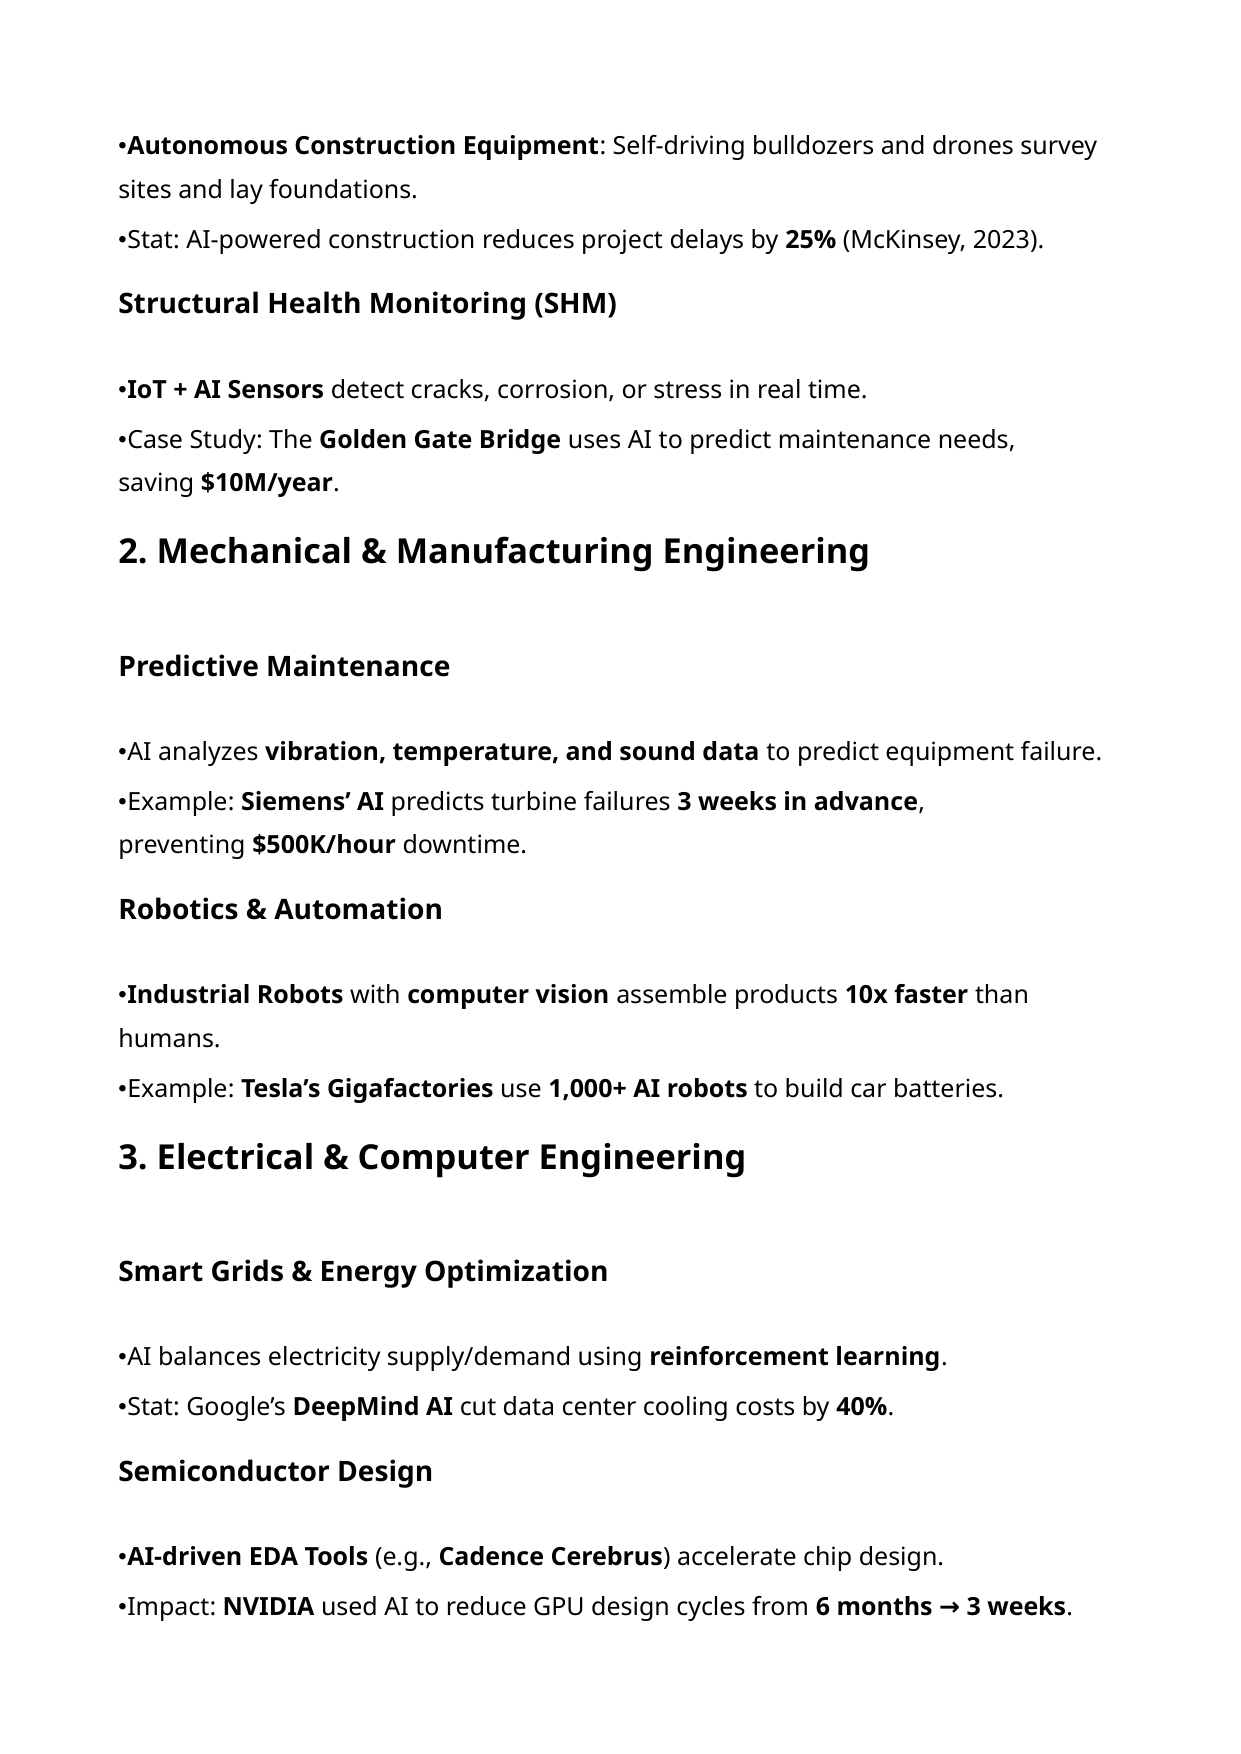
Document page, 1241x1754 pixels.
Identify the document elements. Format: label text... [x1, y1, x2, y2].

list Stat: Google’s DeepMind AI cut data center cooling costs by 40%. [118, 1379, 1122, 1423]
list Example: Siemens’ AI predicts turbine failures 3 weeks in advance, preventing $500K/hour downtime. [118, 774, 1122, 861]
list Example: Tesla’s Gigafactories use 1,000+ AI robots to build car batteries. [118, 1061, 1122, 1105]
list Case Study: The Golden Gate Bridge uses AI to predict maintenance needs, saving $10M/year. [118, 412, 1122, 499]
list Industrial Robots with computer vision assemble products 10x faster than humans. [118, 967, 1122, 1055]
list Impact: NVIDIA used AI to reduce GPU design cycles from 6 months → 3 weeks. [118, 1579, 1122, 1623]
subtitle Robotics & Automation [118, 889, 1122, 928]
list AI-driven EDA Tools (e.g., Cadence Cerebrus) accelerate chip design. [118, 1529, 1122, 1573]
list Stat: AI-powered construction reduces project delays by 25% (McKinsey, 2023). [118, 212, 1122, 256]
subtitle Predictive Maintenance [118, 646, 1122, 684]
list Autonomous Construction Equipment: Self-driving bulldozers and drones survey sites and lay foundations. [118, 118, 1122, 206]
subtitle Semiconductor Design [118, 1451, 1122, 1489]
list IoT + AI Sensors detect cracks, corrosion, or stress in real time. [118, 362, 1122, 405]
subtitle Structural Health Monitoring (SHM) [118, 284, 1122, 322]
list AI balances electricity supply/demand using reinforcement learning. [118, 1329, 1122, 1373]
subtitle 3. Electrical & Computer Engineering [118, 1133, 1122, 1180]
list AI analyzes vibration, temperature, and sound data to predict equipment failure. [118, 724, 1122, 767]
subtitle 2. Mechanical & Manufacturing Engineering [118, 527, 1122, 574]
subtitle Smart Grids & Energy Optimization [118, 1252, 1122, 1290]
